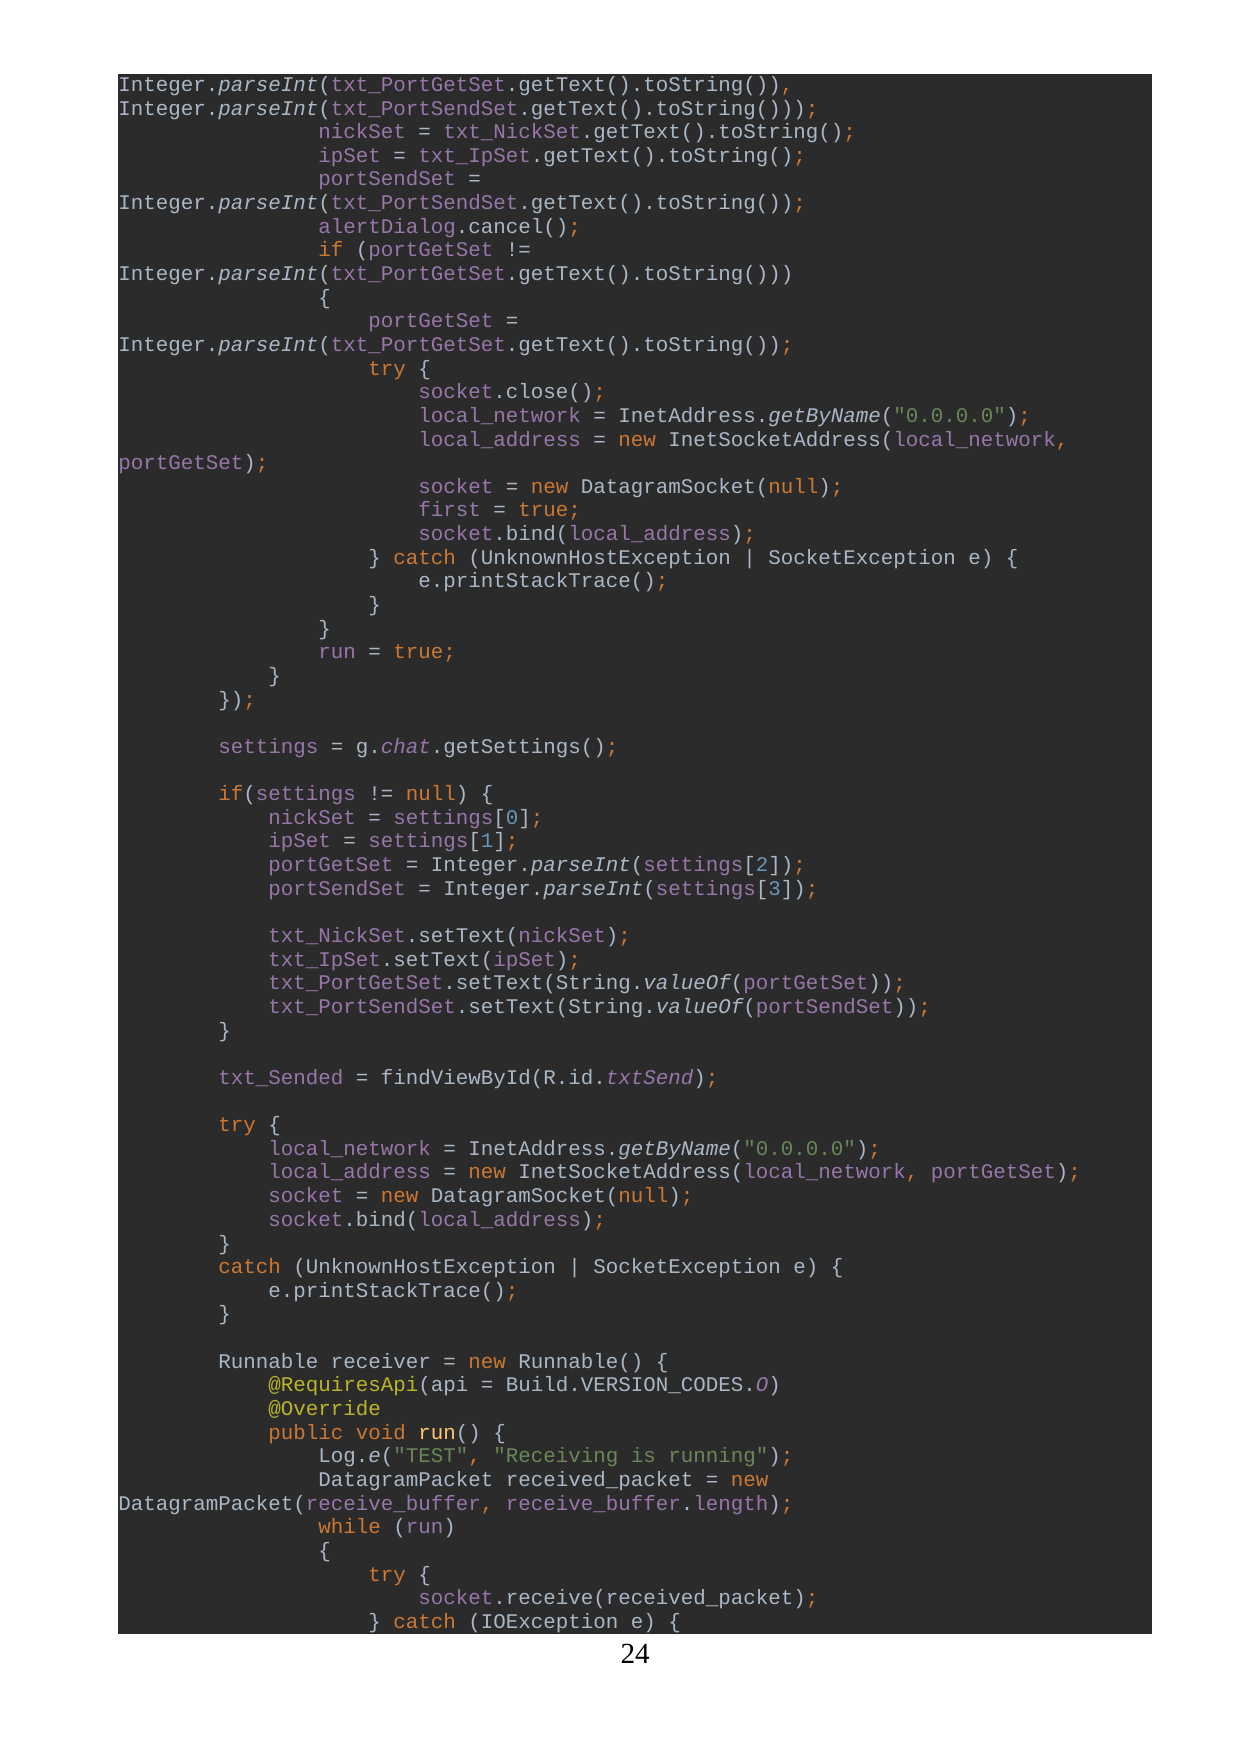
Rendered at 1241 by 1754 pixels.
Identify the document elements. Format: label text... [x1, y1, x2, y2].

text Integer.parseInt(txt_PortGetSet.getText().toString()), Integer.parseInt(txt_PortSendSet.getText().toString())); nickSet = txt_NickSet.getText().toString(); ipSet = txt_IpSet.getText().toString(); portSendSet = Integer.parseInt(txt_PortSendSet.getText().toString()); alertDialog.cancel(); if (portGetSet != Integer.parseInt(txt_PortGetSet.getText().toString())) { portGetSet = Integer.parseInt(txt_PortGetSet.getText().toString()); try { socket.close(); local_network = InetAddress.getByName("0.0.0.0"); local_address = new InetSocketAddress(local_network, portGetSet); socket = new DatagramSocket(null); first = true; socket.bind(local_address); } catch (UnknownHostException | SocketException e) { e.printStackTrace(); } } run = true; } }); settings = g.chat.getSettings(); if(settings != null) { nickSet = settings[0]; ipSet = settings[1]; portGetSet = Integer.parseInt(settings[2]); portSendSet = Integer.parseInt(settings[3]); txt_NickSet.setText(nickSet); txt_IpSet.setText(ipSet); txt_PortGetSet.setText(String.valueOf(portGetSet)); txt_PortSendSet.setText(String.valueOf(portSendSet)); } txt_Sended = findViewById(R.id.txtSend); try { local_network = InetAddress.getByName("0.0.0.0"); local_address = new InetSocketAddress(local_network, portGetSet); socket = new DatagramSocket(null); socket.bind(local_address); } catch (UnknownHostException | SocketException e) { e.printStackTrace(); } Runnable receiver = new Runnable() { @RequiresApi(api = Build.VERSION_CODES.O) @Override public void run() { Log.e("TEST", "Receiving is running"); DatagramPacket received_packet = new DatagramPacket(receive_buffer, receive_buffer.length); while (run) { try { socket.receive(received_packet); } catch (IOException e) { [118, 74, 1152, 1634]
